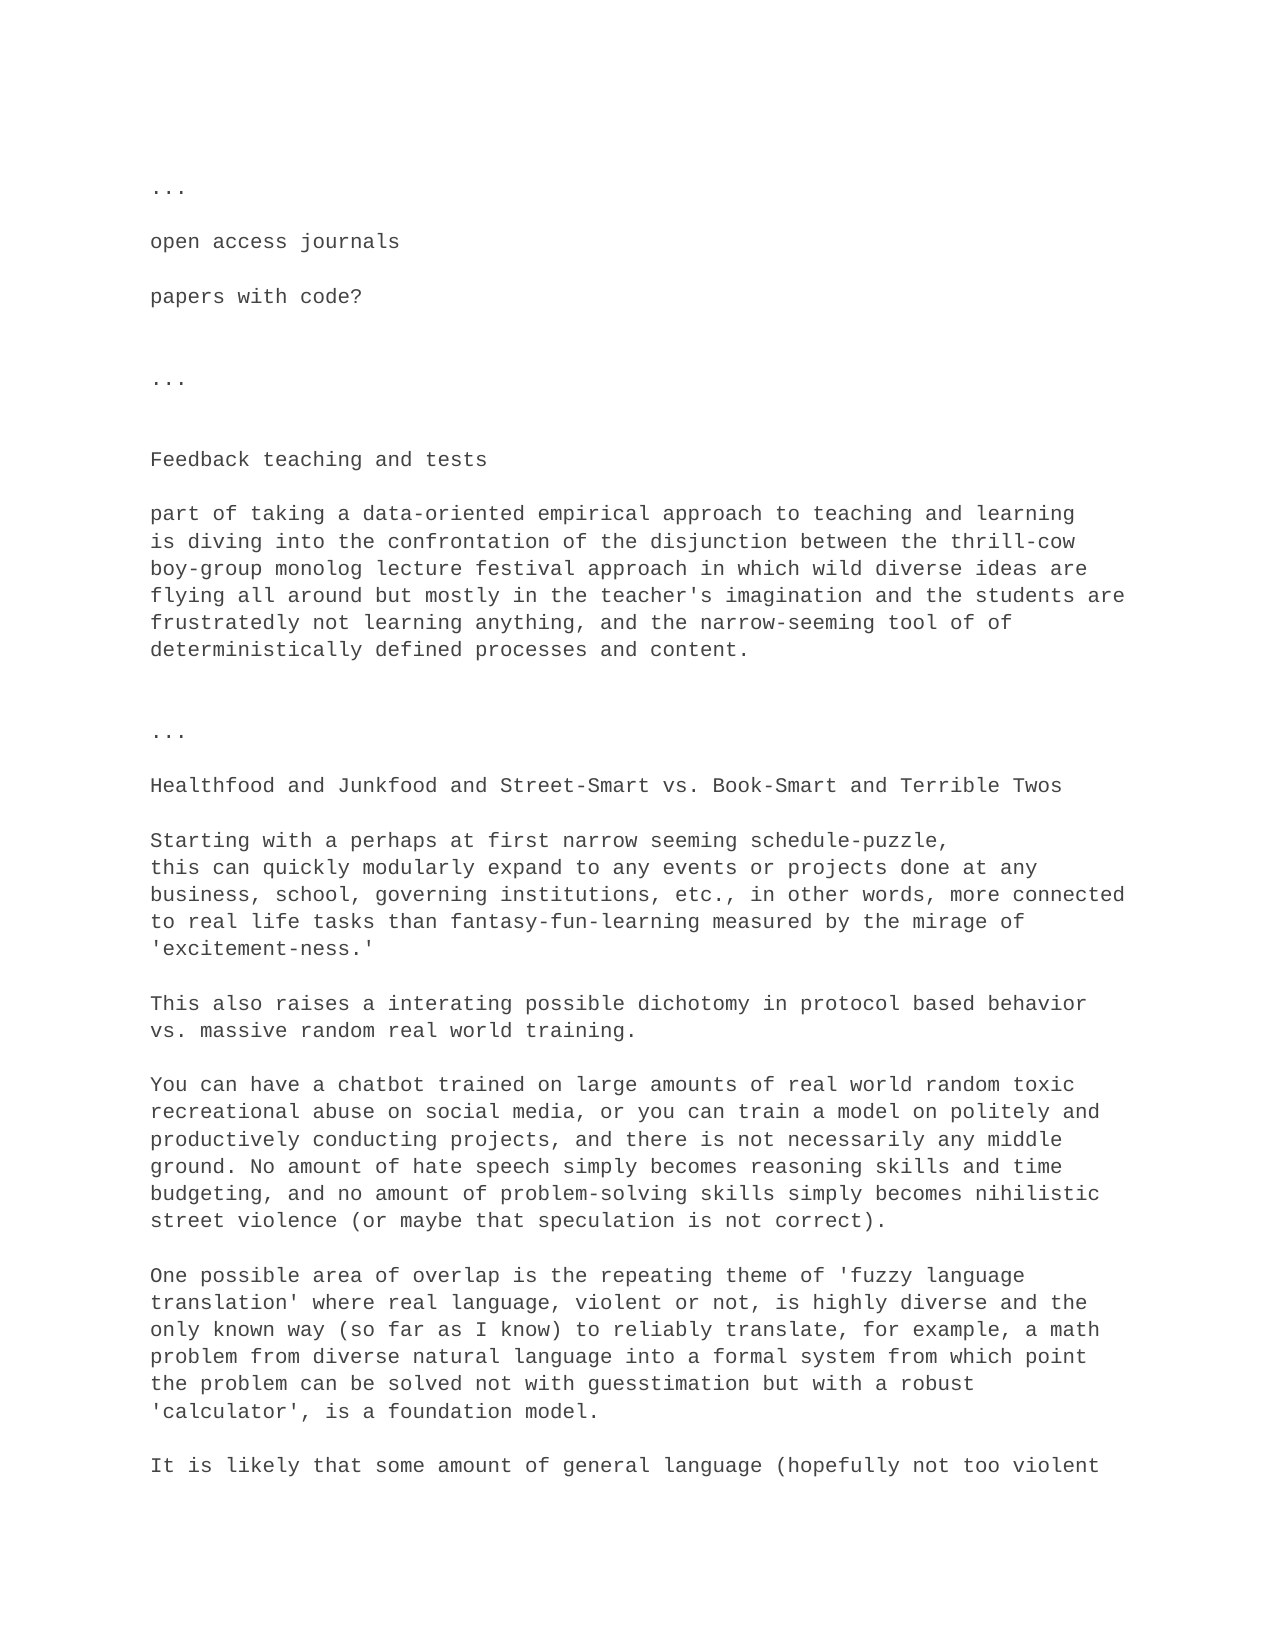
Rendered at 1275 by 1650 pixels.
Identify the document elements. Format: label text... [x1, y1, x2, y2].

text Feedback teaching and tests [150, 449, 1125, 473]
text ... [150, 177, 1125, 201]
text You can have a chatbot trained on large amounts of real world random toxic recreational abuse on social media, or you can train a model on politely and productively conducting projects, and there is not necessarily any middle ground. No amount of hate speech simply becomes reasoning skills and time budgeting, and no amount of problem-solving skills simply becomes nihilistic street violence (or maybe that speculation is not correct). [150, 1074, 1125, 1234]
text business, school, governing institutions, etc., in other words, more connected to real life tasks than fantasy-fun-learning measured by the mirage of 'excitement-ness.' [150, 884, 1125, 962]
text ... [150, 721, 1125, 744]
text this can quickly modularly expand to any events or projects done at any [150, 857, 1125, 881]
text ... [150, 367, 1125, 391]
text open access journals [150, 232, 1125, 255]
text is diving into the confrontation of the disjunction between the thrill-cow boy-group monolog lecture festival approach in which wild diverse ideas are flying all around but mostly in the teacher's imagination and the students are frustratedly not learning anything, and the narrow-seeming tool of of deterministically defined processes and content. [150, 531, 1125, 663]
text Starting with a perhaps at first narrow seeming schedule-puzzle, [150, 830, 1125, 853]
text One possible area of overlap is the repeating theme of 'fuzzy language translation' where real language, violent or not, is highly diverse and the only known way (so far as I know) to reliably translate, for example, a math problem from diverse natural language into a formal system from which point the problem can be solved not with guesstimation but with a robust 'calculator', is a foundation model. [150, 1265, 1125, 1424]
text papers with code? [150, 286, 1125, 309]
text Healthfood and Junkfood and Street-Smart vs. Book-Smart and Terrible Twos [150, 775, 1125, 799]
text part of taking a data-oriented empirical approach to teaching and learning [150, 503, 1125, 527]
text This also raises a interating possible dichotomy in protocol based behavior vs. massive random real world training. [150, 993, 1125, 1044]
text It is likely that some amount of general language (hopefully not too violent [150, 1455, 1125, 1479]
